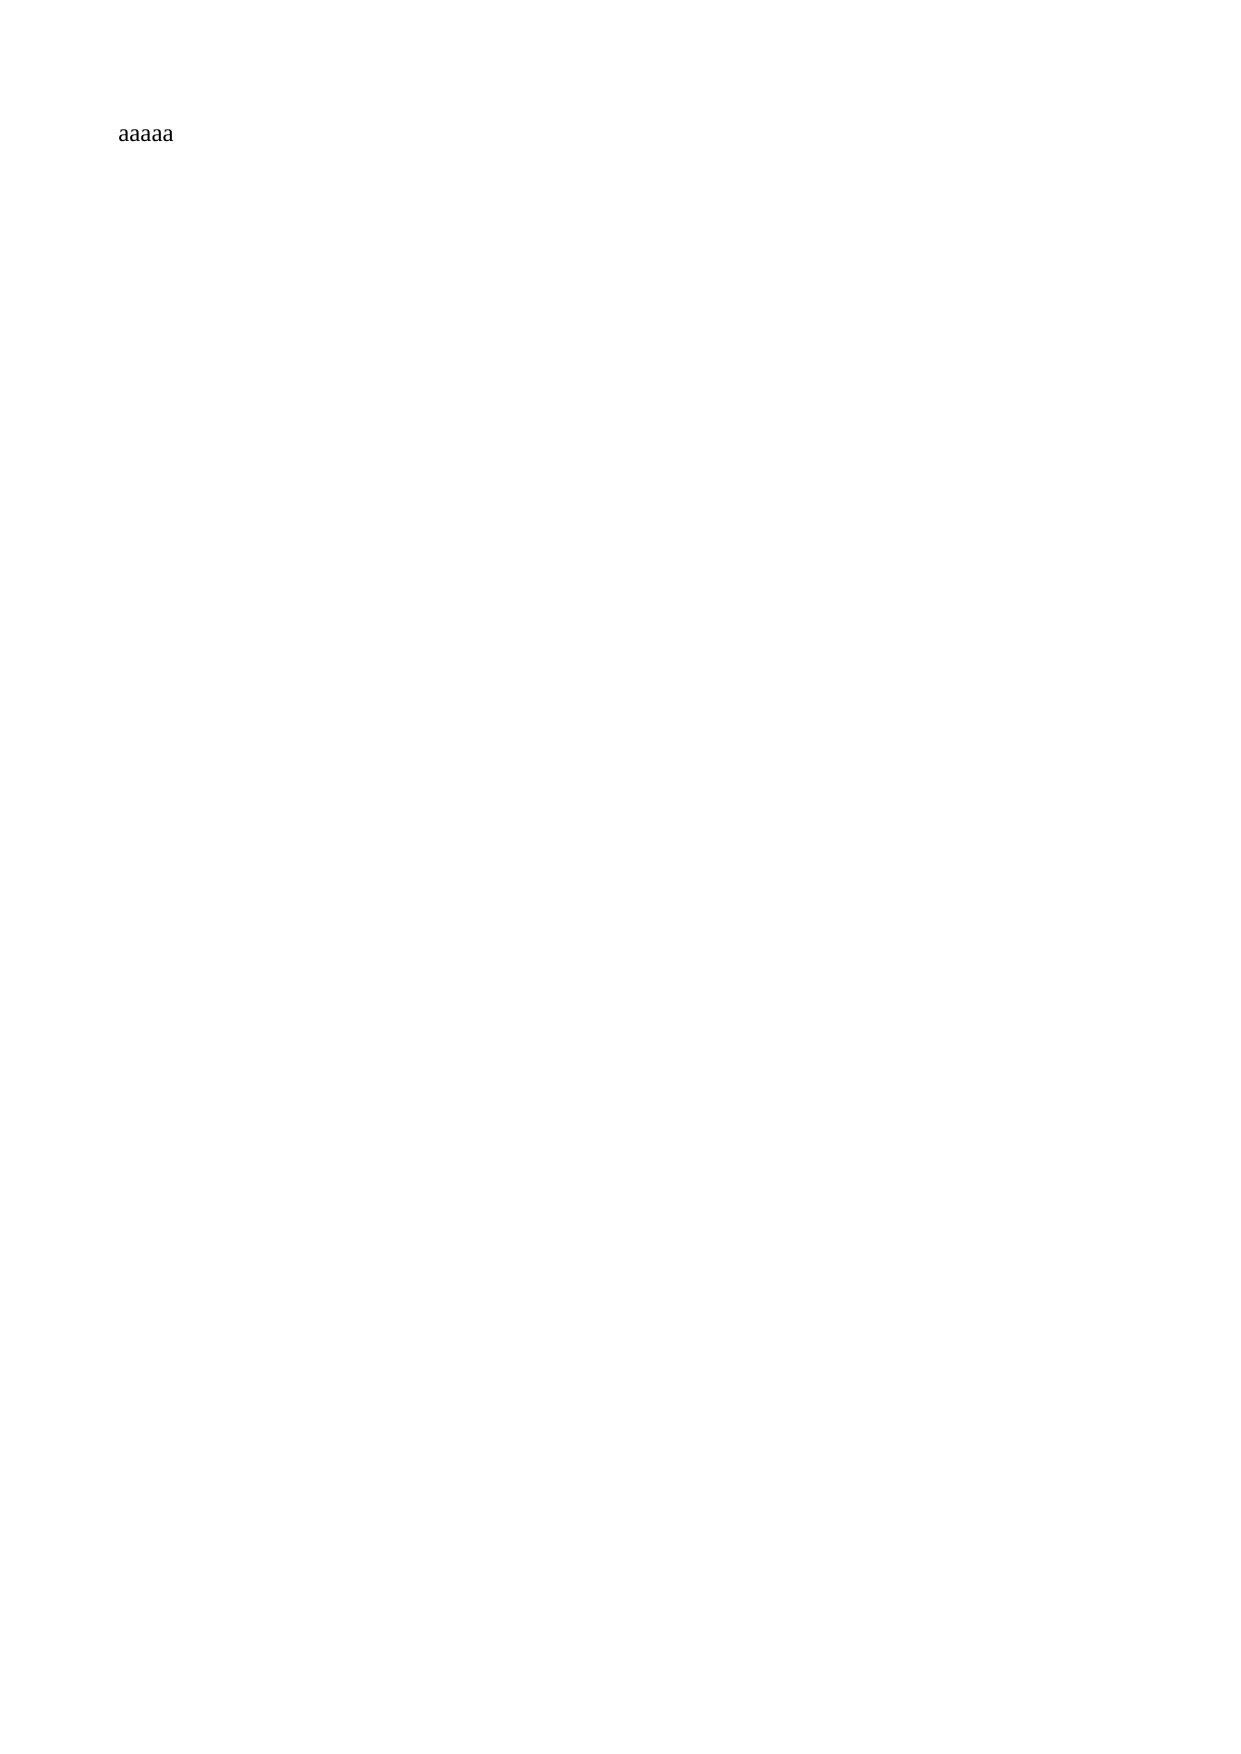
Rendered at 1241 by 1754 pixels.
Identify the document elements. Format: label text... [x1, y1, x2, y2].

text aaaaa [118, 118, 1122, 147]
